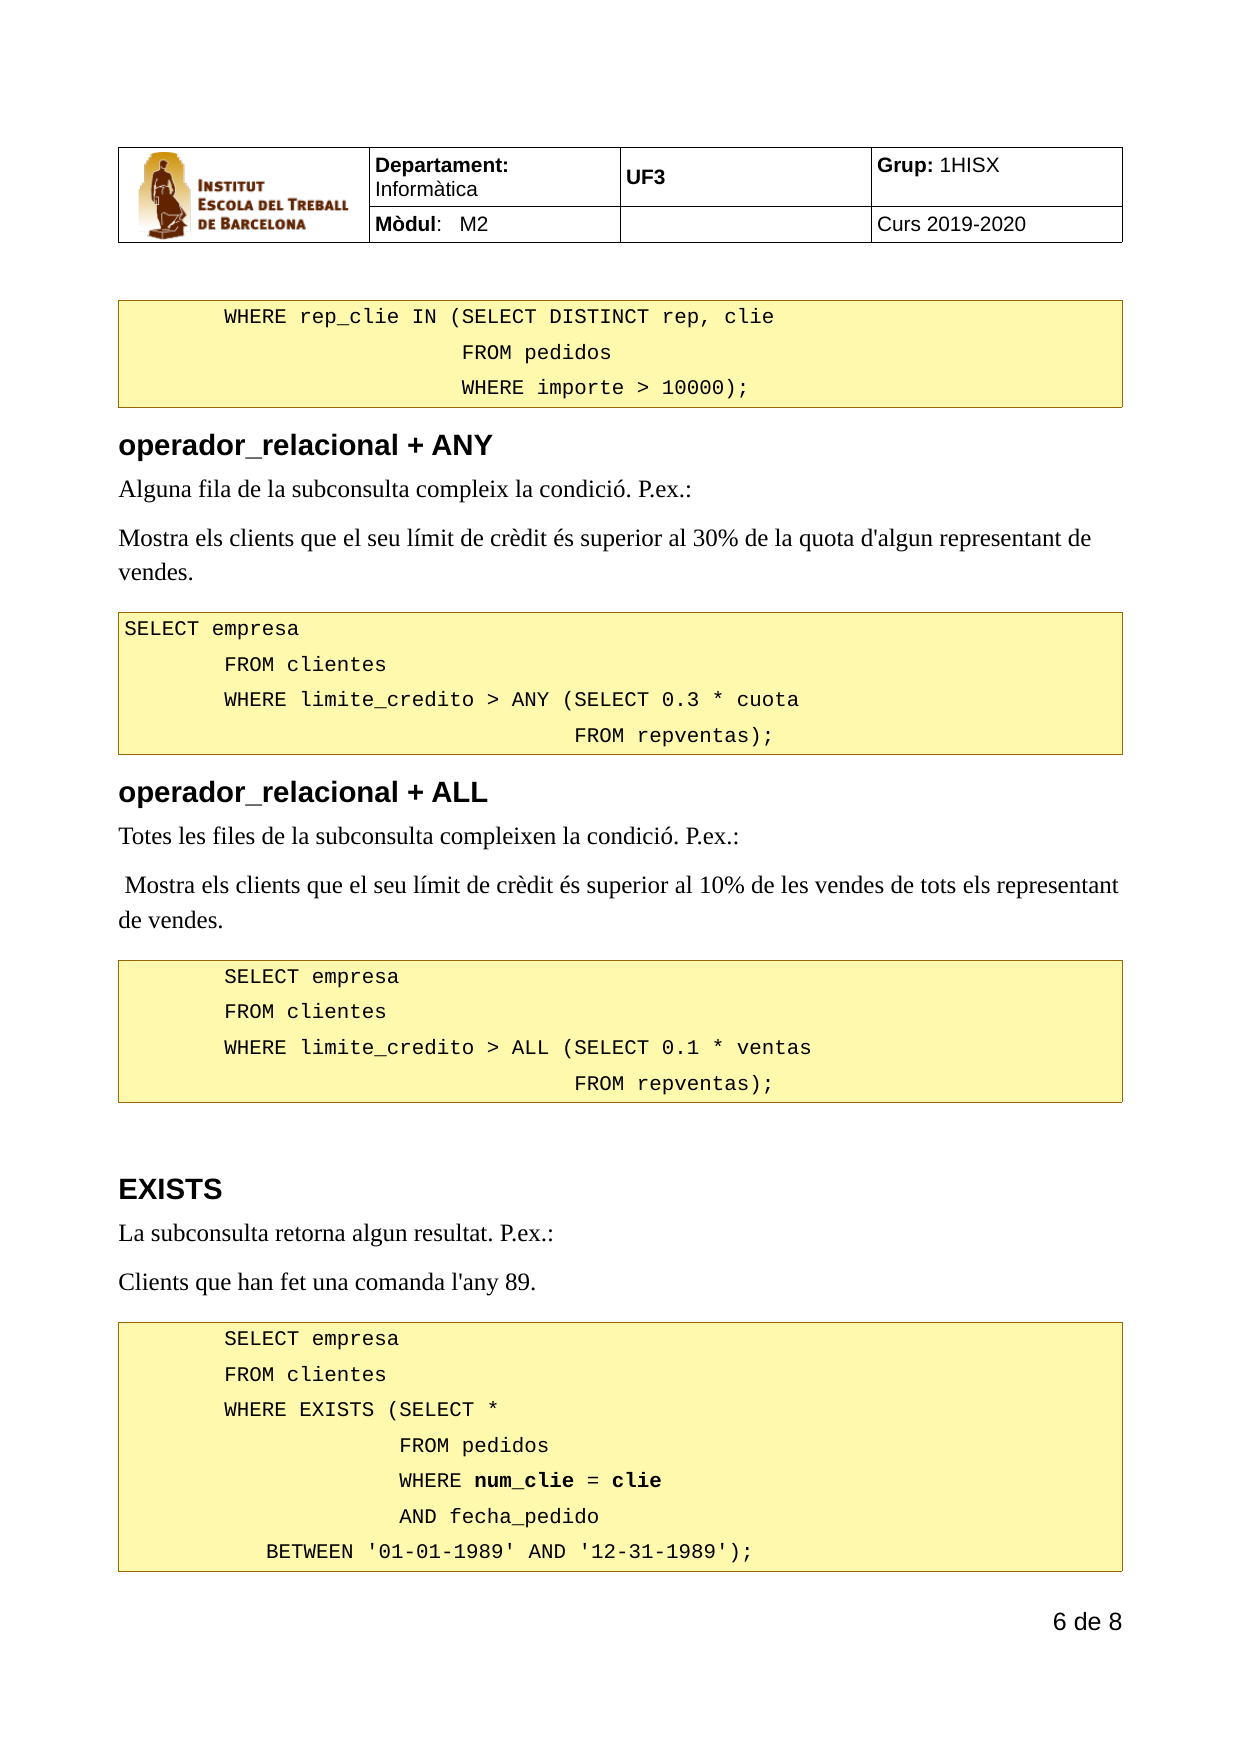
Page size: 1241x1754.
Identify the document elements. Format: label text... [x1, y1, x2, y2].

text WHERE EXISTS (SELECT * [119, 1393, 1122, 1423]
subtitle operador_relacional + ALL [118, 775, 1122, 809]
text WHERE limite_credito > ALL (SELECT 0.1 * ventas [119, 1031, 1122, 1061]
text FROM pedidos [119, 336, 1122, 365]
text SELECT empresa [119, 613, 1122, 642]
text FROM pedidos [119, 1429, 1122, 1458]
subtitle EXISTS [118, 1172, 1122, 1206]
text Mostra els clients que el seu límit de crèdit és superior al 10% de les vendes de tots els representant de vendes. [118, 870, 1122, 934]
text BETWEEN '01-01-1989' AND '12-31-1989'); [119, 1535, 1122, 1571]
text WHERE importe > 10000); [119, 371, 1122, 407]
text FROM repventas); [119, 719, 1122, 754]
text FROM clientes [119, 1358, 1122, 1387]
text La subconsulta retorna algun resultat. P.ex.: [118, 1218, 1122, 1247]
text AND fecha_pedido [119, 1500, 1122, 1529]
text FROM repventas); [119, 1066, 1122, 1102]
text Mostra els clients que el seu límit de crèdit és superior al 30% de la quota d'algun representant de vendes. [118, 523, 1122, 586]
text Alguna fila de la subconsulta compleix la condició. P.ex.: [118, 474, 1122, 502]
text FROM clientes [119, 995, 1122, 1025]
text WHERE rep_clie IN (SELECT DISTINCT rep, clie [119, 301, 1122, 330]
text Clients que han fet una comanda l'any 89. [118, 1267, 1122, 1296]
text SELECT empresa [119, 1323, 1122, 1352]
text WHERE limite_credito > ANY (SELECT 0.3 * cuota [119, 683, 1122, 713]
text SELECT empresa [119, 961, 1122, 989]
text FROM clientes [119, 648, 1122, 677]
subtitle operador_relacional + ANY [118, 427, 1122, 461]
text WHERE num_clie = clie [119, 1464, 1122, 1494]
text Totes les files de la subconsulta compleixen la condició. P.ex.: [118, 821, 1122, 850]
picture [138, 152, 349, 240]
